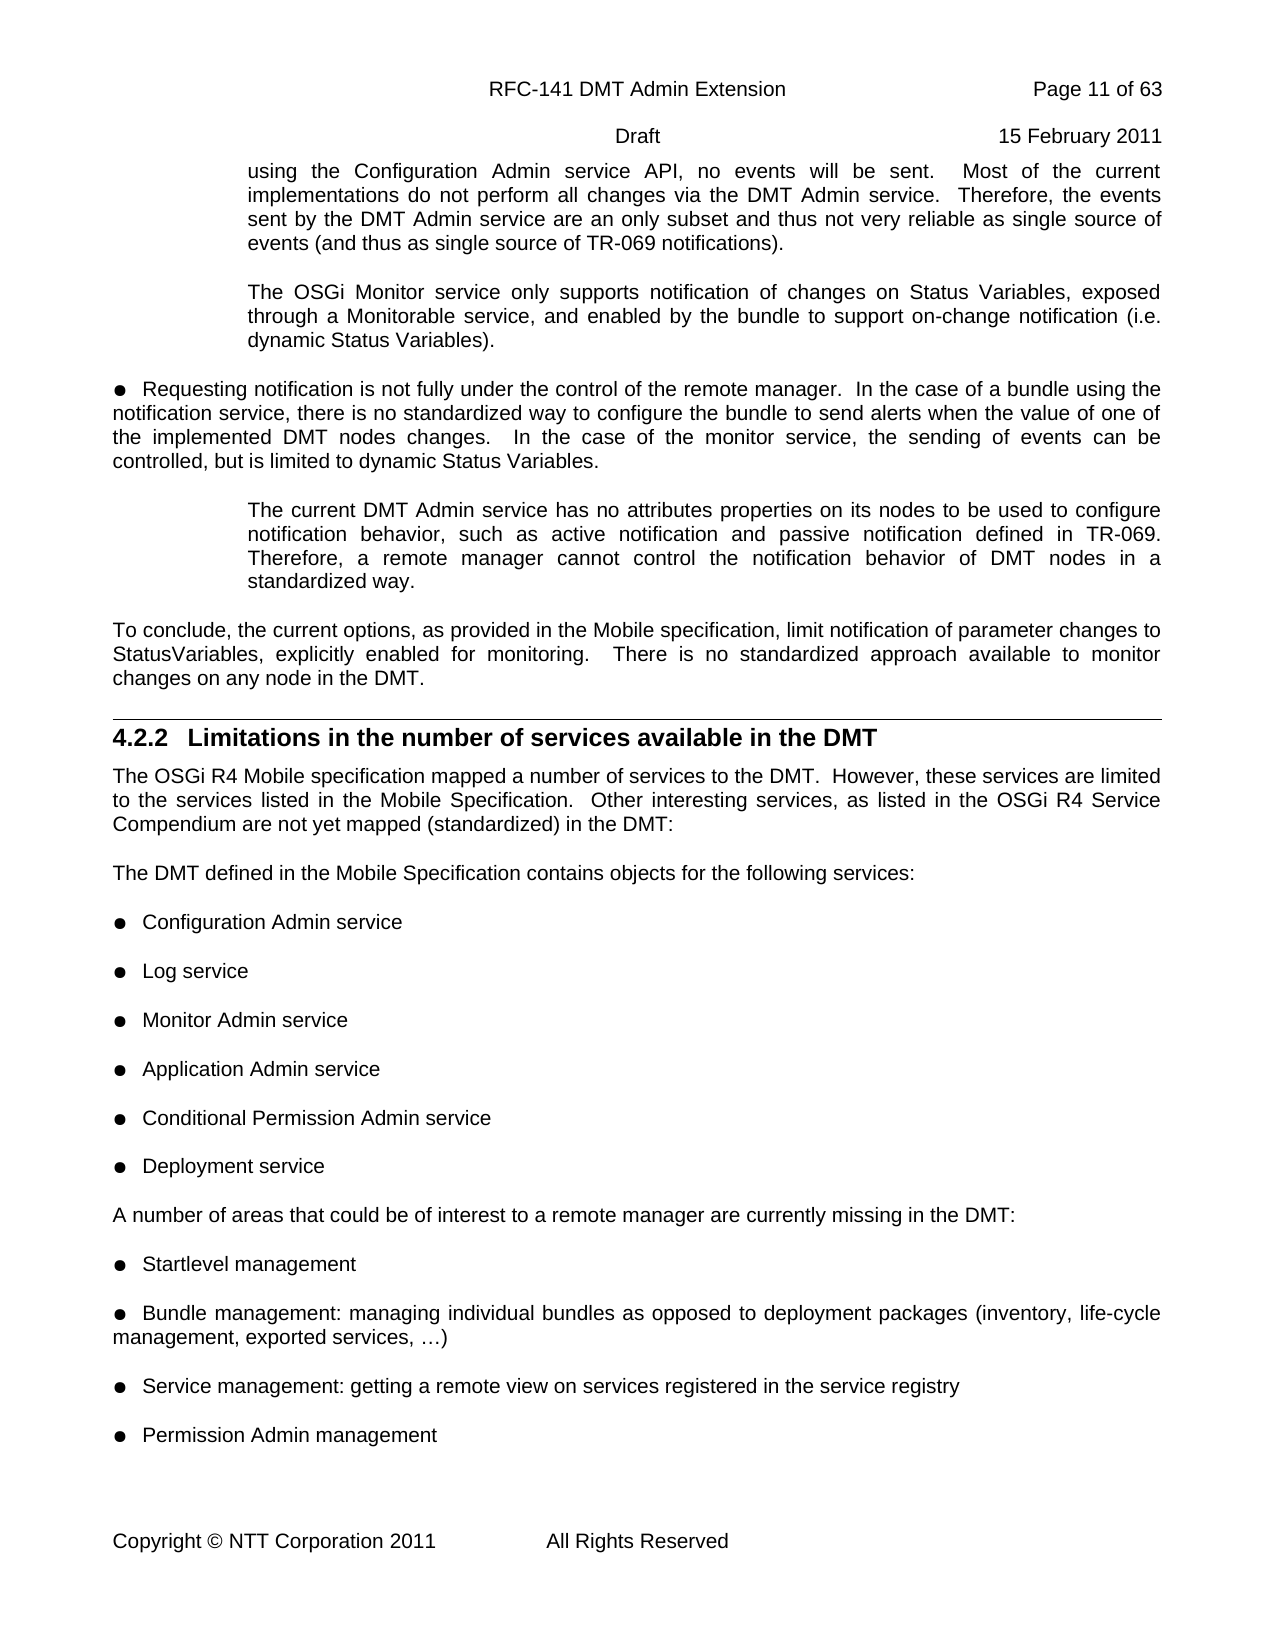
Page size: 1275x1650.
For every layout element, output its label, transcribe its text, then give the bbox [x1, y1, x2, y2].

list Permission Admin management [112, 1423, 1162, 1447]
list Bundle management: managing individual bundles as opposed to deployment packages (inventory, life-cycle management, exported services, …) [112, 1301, 1162, 1349]
list Monitor Admin service [112, 1007, 1162, 1031]
list Service management: getting a remote view on services registered in the service registry [112, 1374, 1162, 1398]
list using the Configuration Admin service API, no events will be sent. Most of the current implementations do not perform all changes via the DMT Admin service. Therefore, the events sent by the DMT Admin service are an only subset and thus not very reliable as single source of events (and thus as single source of TR-069 notifications). [247, 159, 1162, 255]
list The OSGi R4 Mobile specification mapped a number of services to the DMT. However, these services are limited to the services listed in the Mobile Specification. Other interesting services, as listed in the OSGi R4 Service Compendium are not yet mapped (standardized) in the DMT: [112, 764, 1162, 836]
list Application Admin service [112, 1056, 1162, 1080]
subtitle Limitations in the number of services available in the DMT [112, 720, 1162, 751]
list The OSGi Monitor service only supports notification of changes on Status Variables, exposed through a Monitorable service, and enabled by the bundle to support on-change notification (i.e. dynamic Status Variables). [247, 280, 1162, 352]
list Startlevel management [112, 1252, 1162, 1276]
list The DMT defined in the Mobile Specification contains objects for the following services: [112, 861, 1162, 884]
list Deployment service [112, 1154, 1162, 1178]
list Log service [112, 958, 1162, 982]
list Configuration Admin service [112, 909, 1162, 933]
text A number of areas that could be of interest to a remote manager are currently missing in the DMT: [112, 1203, 1162, 1227]
list The current DMT Admin service has no attributes properties on its nodes to be used to configure notification behavior, such as active notification and passive notification defined in TR-069. Therefore, a remote manager cannot control the notification behavior of DMT nodes in a standardized way. [247, 497, 1162, 593]
list Conditional Permission Admin service [112, 1105, 1162, 1129]
list Requesting notification is not fully under the control of the remote manager. In the case of a bundle using the notification service, there is no standardized way to configure the bundle to send alerts when the value of one of the implemented DMT nodes changes. In the case of the monitor service, the sending of events can be controlled, but is limited to dynamic Status Variables. [112, 377, 1162, 472]
list To conclude, the current options, as provided in the Mobile specification, limit notification of parameter changes to StatusVariables, explicitly enabled for monitoring. There is no standardized approach available to monitor changes on any node in the DMT. [112, 618, 1162, 690]
